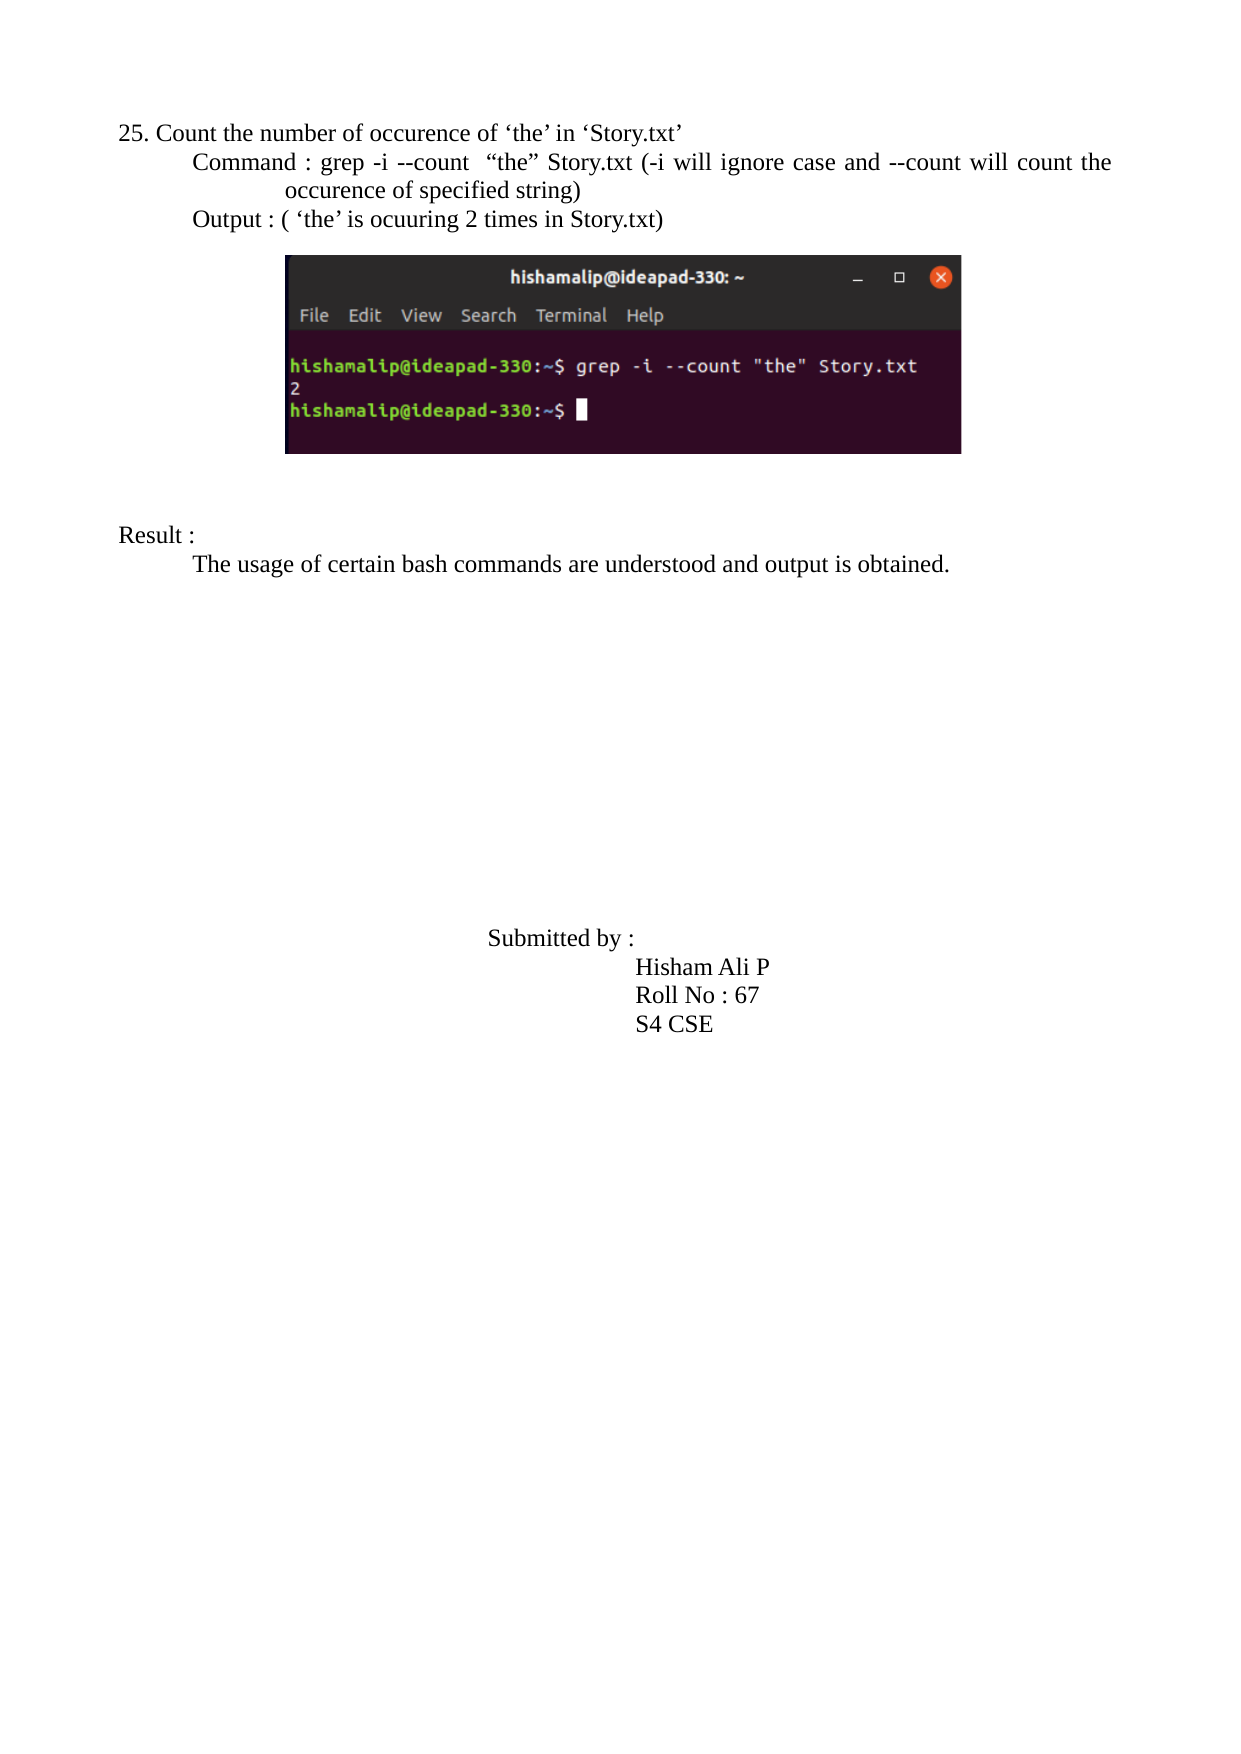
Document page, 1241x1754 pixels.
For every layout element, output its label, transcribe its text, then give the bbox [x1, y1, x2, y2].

picture [285, 255, 962, 454]
text The usage of certain bash commands are understood and output is obtained. [118, 549, 1122, 578]
text Command : grep -i --count “the” Story.txt (-i will ignore case and --count will count the occurence of specified string) [118, 147, 1122, 204]
text Hisham Ali P [118, 952, 1122, 981]
text S4 CSE [118, 1009, 1122, 1038]
text Submitted by : [118, 923, 1122, 952]
text 25. Count the number of occurence of ‘the’ in ‘Story.txt’ [118, 118, 1122, 147]
text Roll No : 67 [118, 981, 1122, 1009]
text Result : [118, 521, 1122, 549]
text Output : ( ‘the’ is ocuuring 2 times in Story.txt) [118, 204, 1122, 233]
